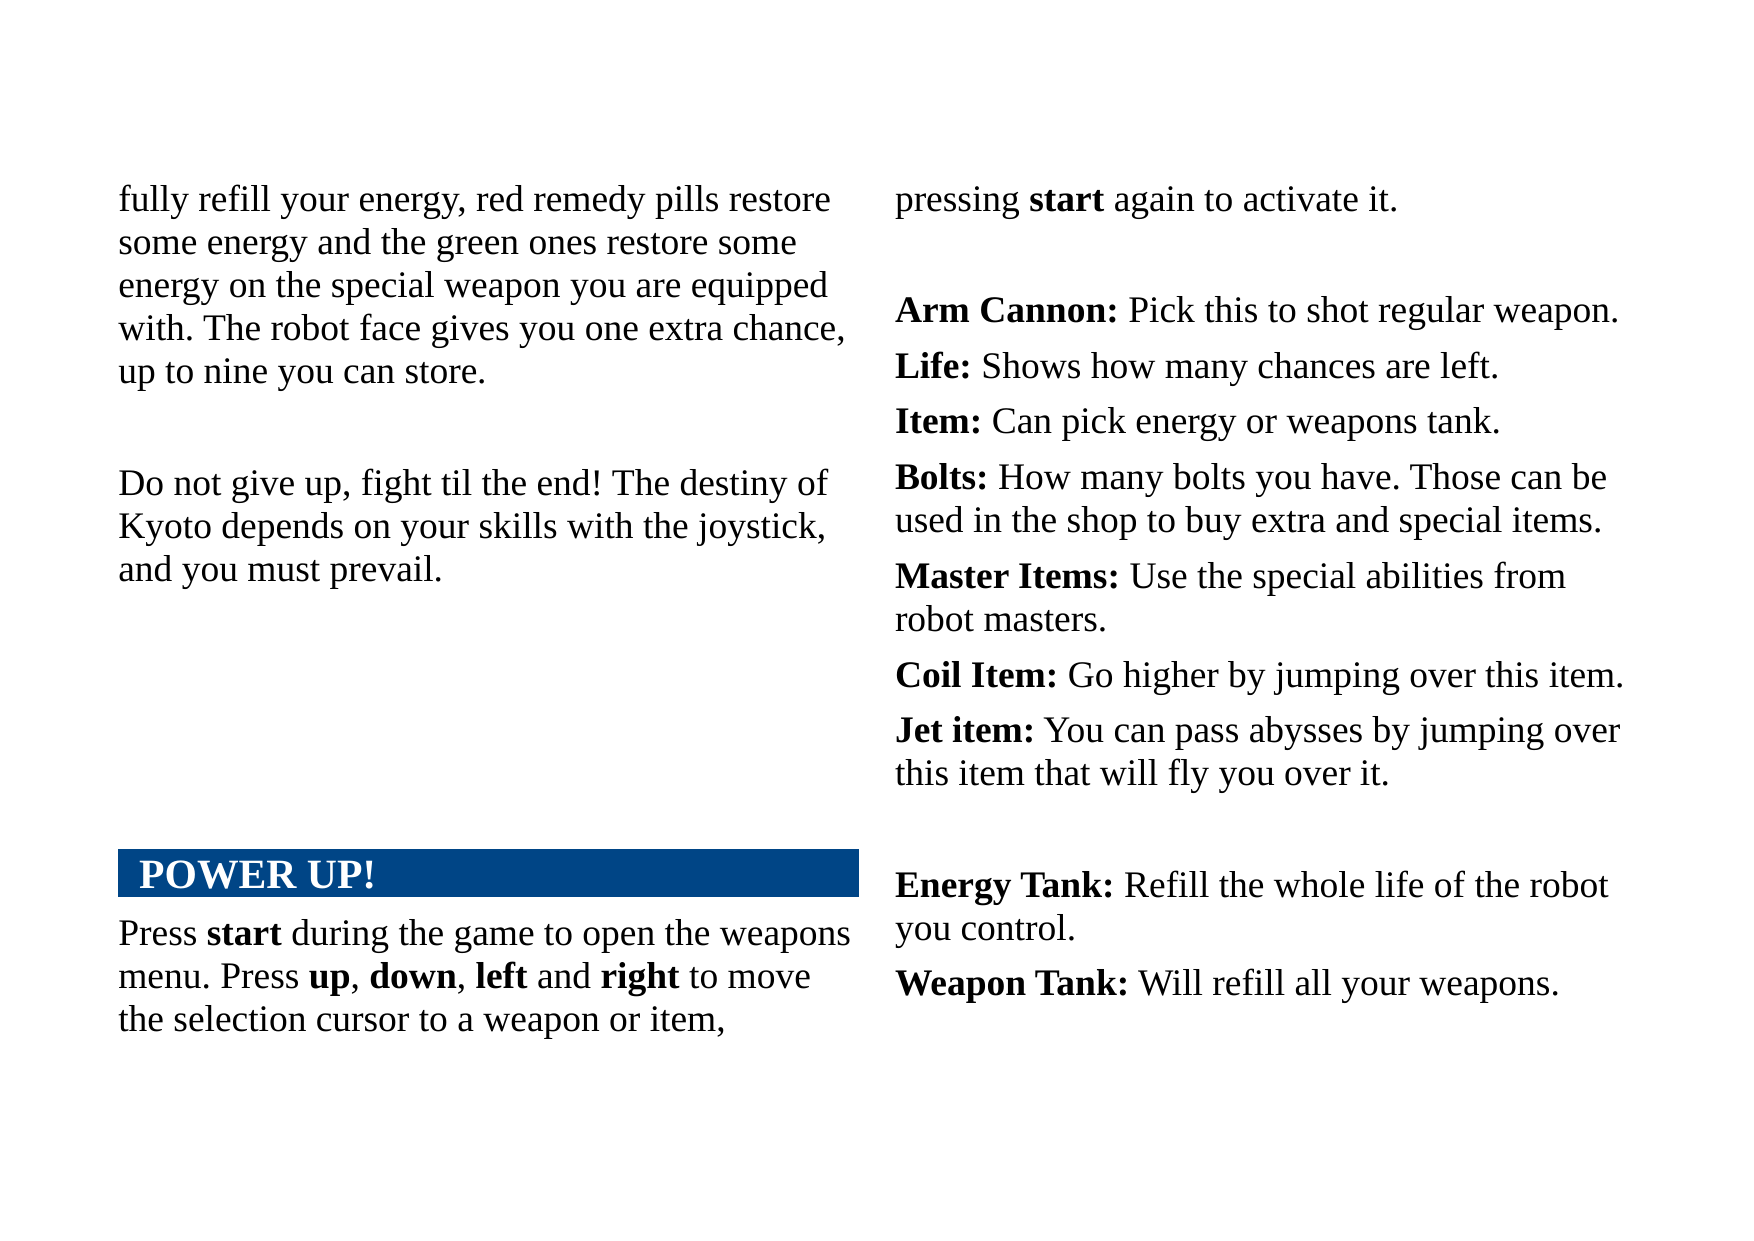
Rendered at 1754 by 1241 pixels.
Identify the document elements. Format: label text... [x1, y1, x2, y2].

text Energy Tank: Refill the whole life of the robot you control. [895, 862, 1636, 948]
text Master Items: Use the special abilities from robot masters. [895, 553, 1636, 639]
text Press start during the game to open the weapons menu. Press up, down, left and right to move the selection cursor to a weapon or item, [118, 910, 859, 1039]
text Coil Item: Go higher by jumping over this item. [895, 652, 1636, 695]
text Bolts: How many bolts you have. Those can be used in the shop to buy extra and special items. [895, 454, 1636, 541]
text Do not give up, fight til the end! The destiny of Kyoto depends on your skills with the joystick, and you must prevail. [118, 460, 859, 589]
text Life: Shows how many chances are left. [895, 343, 1636, 386]
text Weapon Tank: Will refill all your weapons. [895, 961, 1636, 1004]
text Jet item: You can pass abysses by jumping over this item that will fly you over it. [895, 708, 1636, 794]
text Arm Cannon: Pick this to shot regular weapon. [895, 288, 1636, 331]
text pressing start again to activate it. [895, 176, 1636, 219]
text fully refill your energy, red remedy pills restore some energy and the green ones restore some energy on the special weapon you are equipped with. The robot face gives you one extra chance, up to nine you can store. [118, 176, 859, 392]
text Item: Can pick energy or weapons tank. [895, 399, 1636, 442]
subtitle Power Up! [118, 849, 859, 897]
